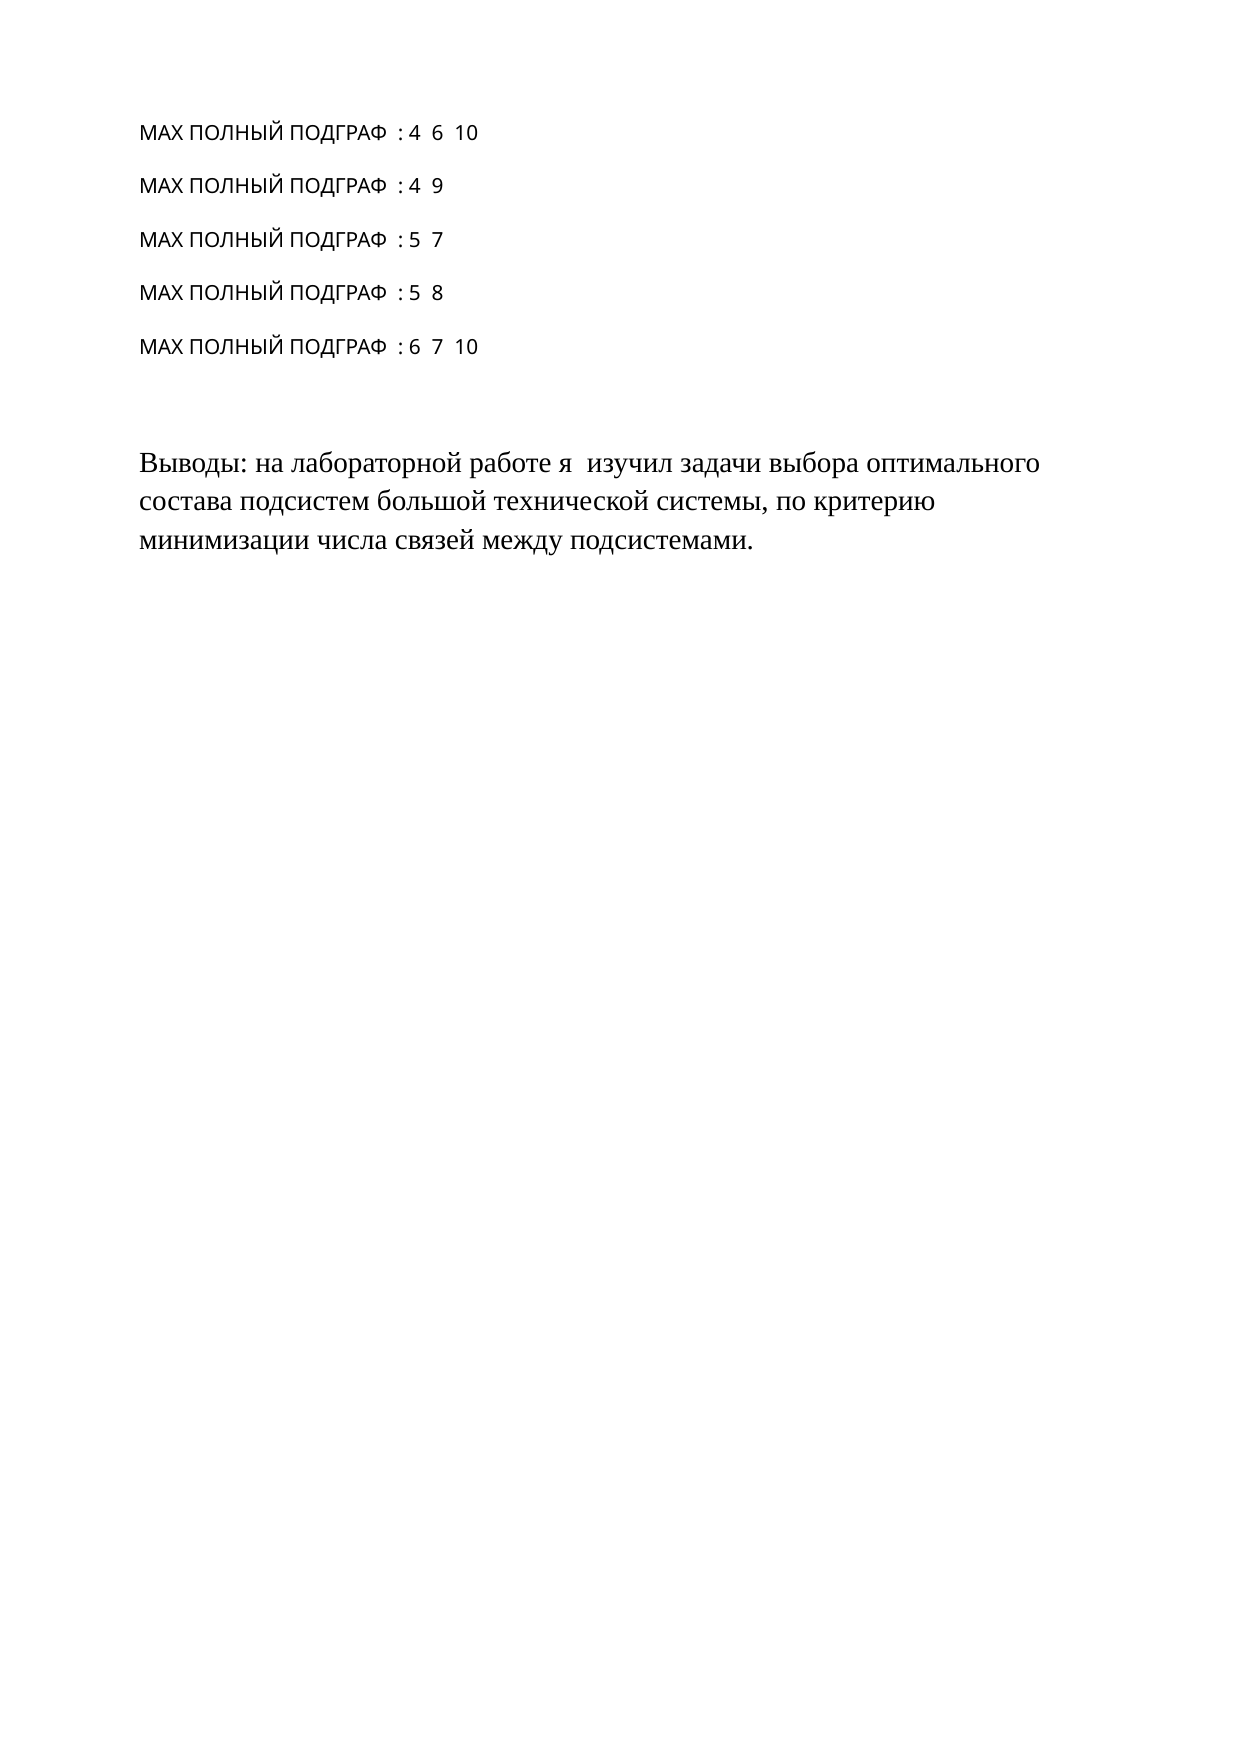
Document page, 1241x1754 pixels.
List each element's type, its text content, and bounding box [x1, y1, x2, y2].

text MAX ПОЛНЫЙ ПОДГРАФ : 6 7 10 [139, 332, 1101, 360]
text MAX ПОЛНЫЙ ПОДГРАФ : 4 6 10 [139, 118, 1101, 147]
text Выводы: на лабораторной работе я изучил задачи выбора оптимального состава подсистем большой технической системы, по критерию минимизации числа связей между подсистемами. [139, 445, 1101, 555]
text MAX ПОЛНЫЙ ПОДГРАФ : 5 8 [139, 278, 1101, 307]
text MAX ПОЛНЫЙ ПОДГРАФ : 5 7 [139, 225, 1101, 253]
text MAX ПОЛНЫЙ ПОДГРАФ : 4 9 [139, 172, 1101, 200]
